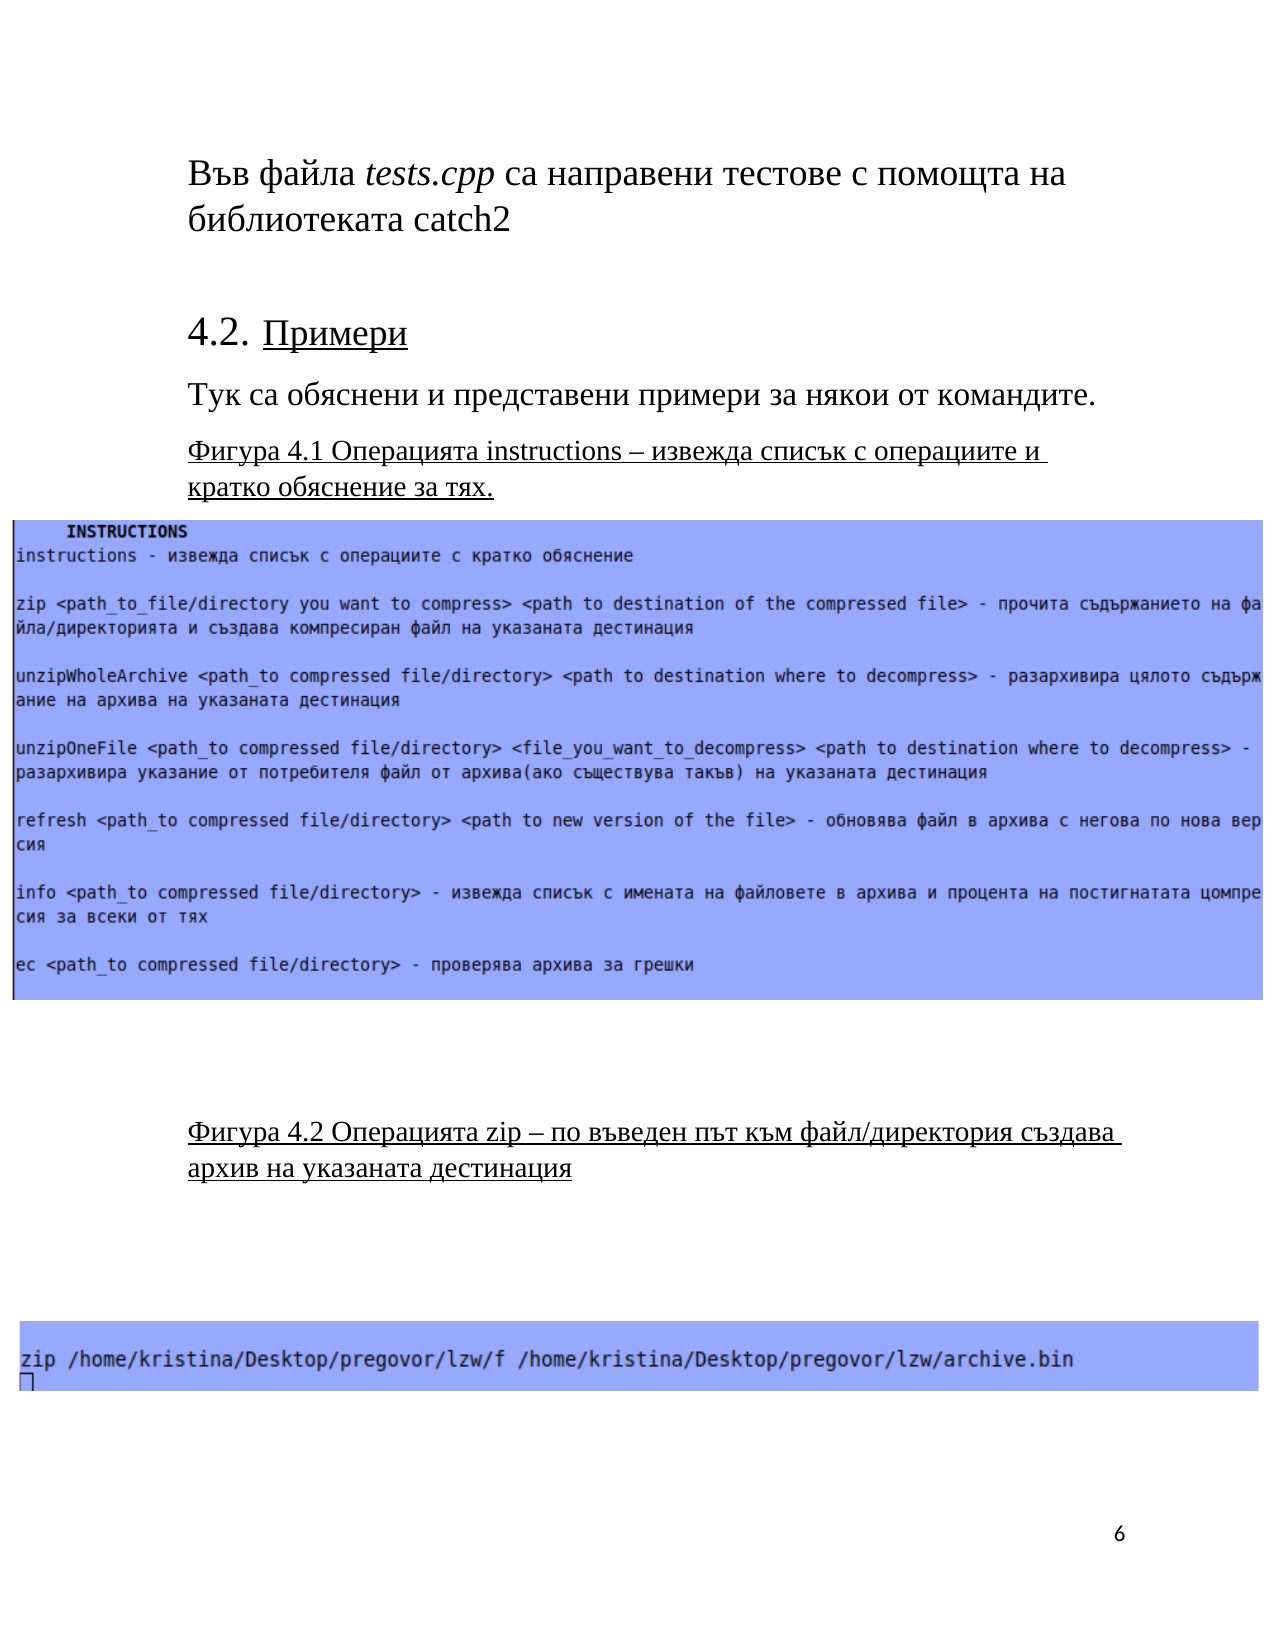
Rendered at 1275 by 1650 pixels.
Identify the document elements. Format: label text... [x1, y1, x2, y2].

text Тук са обяснени и представени примери за някои от командите. [187, 375, 1125, 413]
list Примери [187, 306, 1125, 354]
picture [19, 1321, 1259, 1391]
picture [12, 520, 1263, 1000]
text Фигура 4.1 Операцията instructions – извежда списък с операциите и кратко обяснение за тях. [187, 433, 1125, 502]
text Във файла tests.cpp са направени тестове с помощта на библиотеката catch2 [187, 150, 1125, 240]
text Фигура 4.2 Операцията zip – по въведен път към файл/директория създава архив на указаната дестинация [187, 1114, 1125, 1184]
